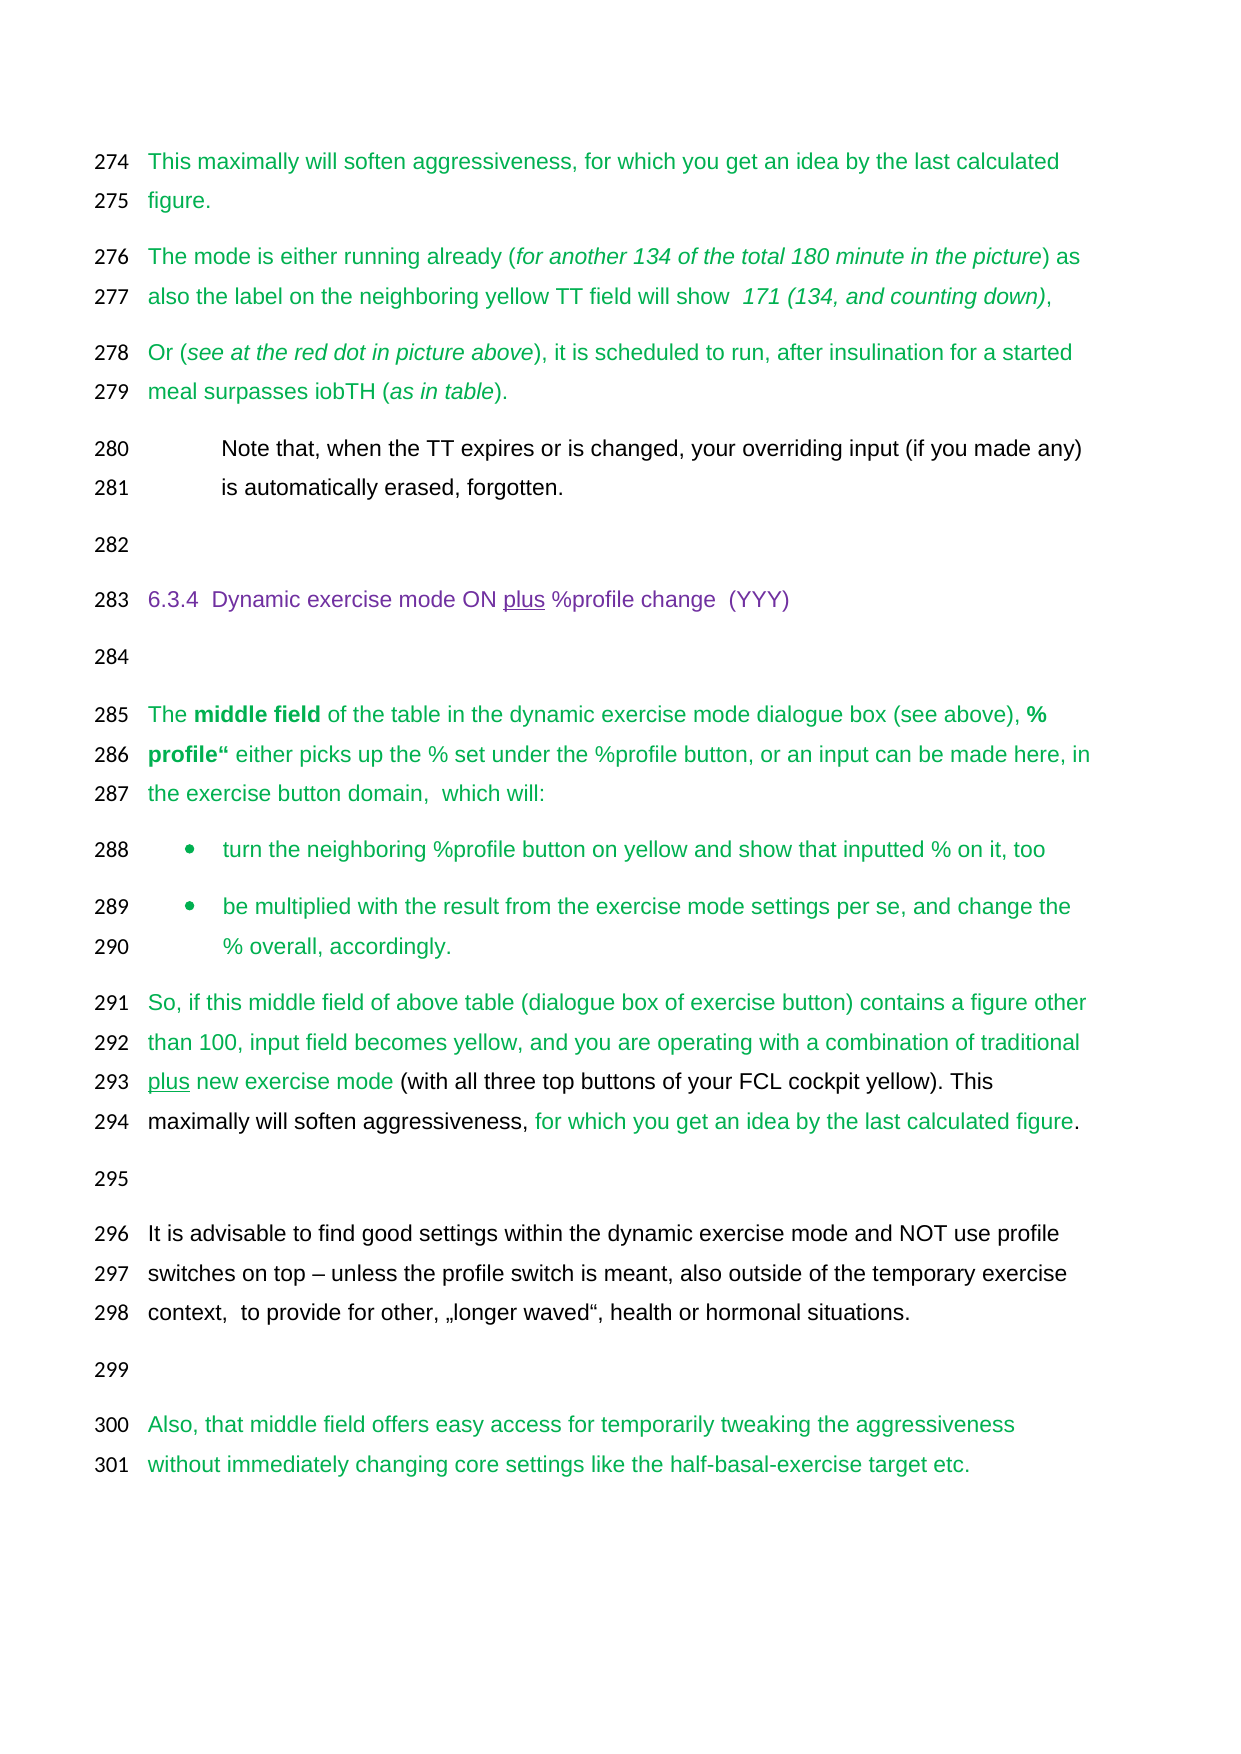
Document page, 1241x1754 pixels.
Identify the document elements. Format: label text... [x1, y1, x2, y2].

text 6.3.4 Dynamic exercise mode ON plus %profile change (YYY) [148, 586, 1093, 613]
text Note that, when the TT expires or is changed, your overriding input (if you made any) is automatically erased, forgotten. [221, 434, 1093, 500]
list be multiplied with the result from the exercise mode settings per se, and change the % overall, accordingly. [185, 893, 1093, 959]
text This maximally will soften aggressiveness, for which you get an idea by the last calculated figure. [148, 148, 1093, 213]
text Or (see at the red dot in picture above), it is scheduled to run, after insulination for a started meal surpasses iobTH (as in table). [148, 339, 1093, 405]
list turn the neighboring %profile button on yellow and show that inputted % on it, too [185, 836, 1093, 863]
text The middle field of the table in the dynamic exercise mode dialogue box (see above), % profile“ either picks up the % set under the %profile button, or an input can be made here, in the exercise button domain, which will: [148, 701, 1093, 806]
text Also, that middle field offers easy access for temporarily tweaking the aggressiveness without immediately changing core settings like the half-basal-exercise target etc. [148, 1411, 1093, 1477]
text So, if this middle field of above table (dialogue box of exercise button) contains a figure other than 100, input field becomes yellow, and you are operating with a combination of traditional plus new exercise mode (with all three top buttons of your FCL cockpit yellow). This maximally will soften aggressiveness, for which you get an idea by the last calculated figure. [148, 989, 1093, 1134]
text It is advisable to find good settings within the dynamic exercise mode and NOT use profile switches on top – unless the profile switch is meant, also outside of the temporary exercise context, to provide for other, „longer waved“, health or hormonal situations. [148, 1220, 1093, 1325]
text The mode is either running already (for another 134 of the total 180 minute in the picture) as also the label on the neighboring yellow TT field will show 171 (134, and counting down), [148, 243, 1093, 309]
